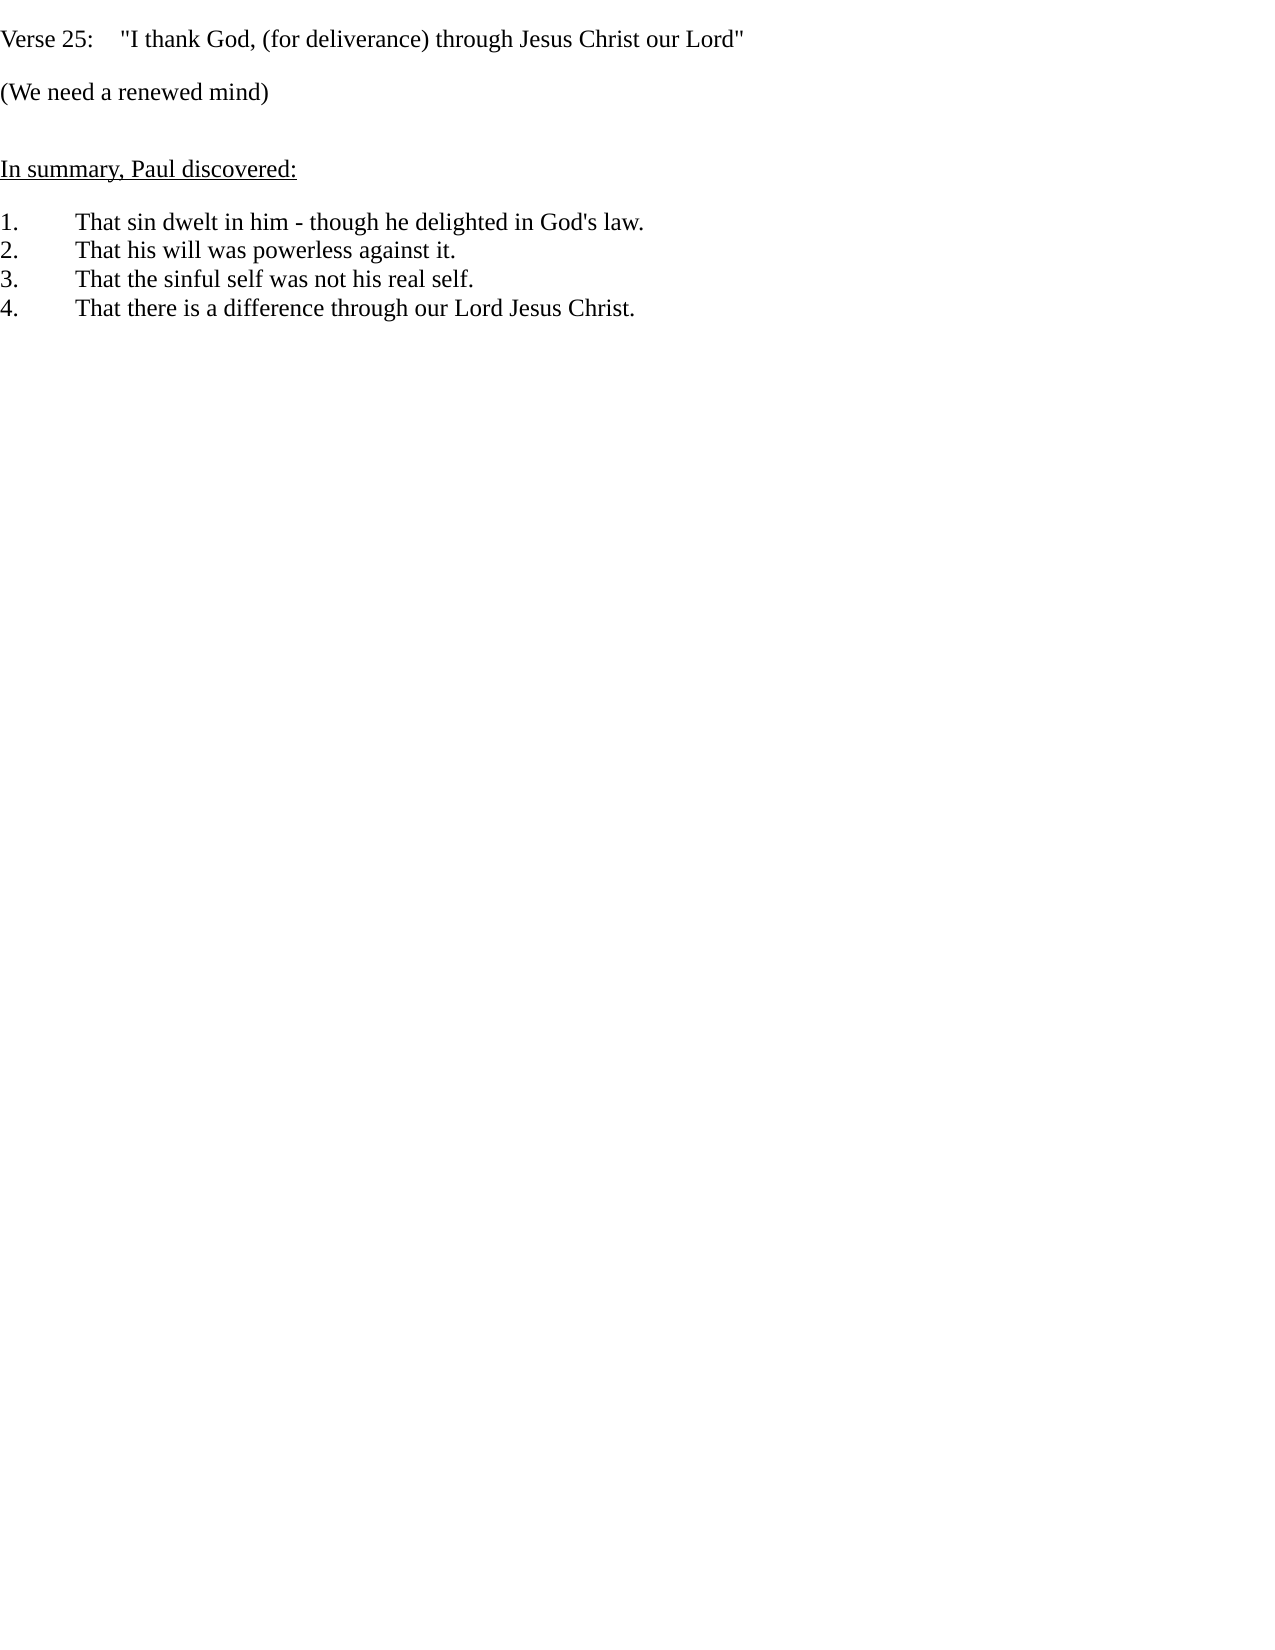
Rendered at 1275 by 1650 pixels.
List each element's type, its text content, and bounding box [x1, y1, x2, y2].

text 1. That sin dwelt in him - though he delighted in God's law. [0, 207, 1275, 235]
text In summary, Paul discovered: [0, 154, 1275, 182]
text 4. That there is a difference through our Lord Jesus Christ. [0, 293, 1275, 322]
text 3. That the sinful self was not his real self. [0, 264, 1275, 293]
text Verse 25: "I thank God, (for deliverance) through Jesus Christ our Lord" [0, 24, 1275, 53]
text (We need a renewed mind) [0, 77, 1275, 106]
text 2. That his will was powerless against it. [0, 235, 1275, 264]
